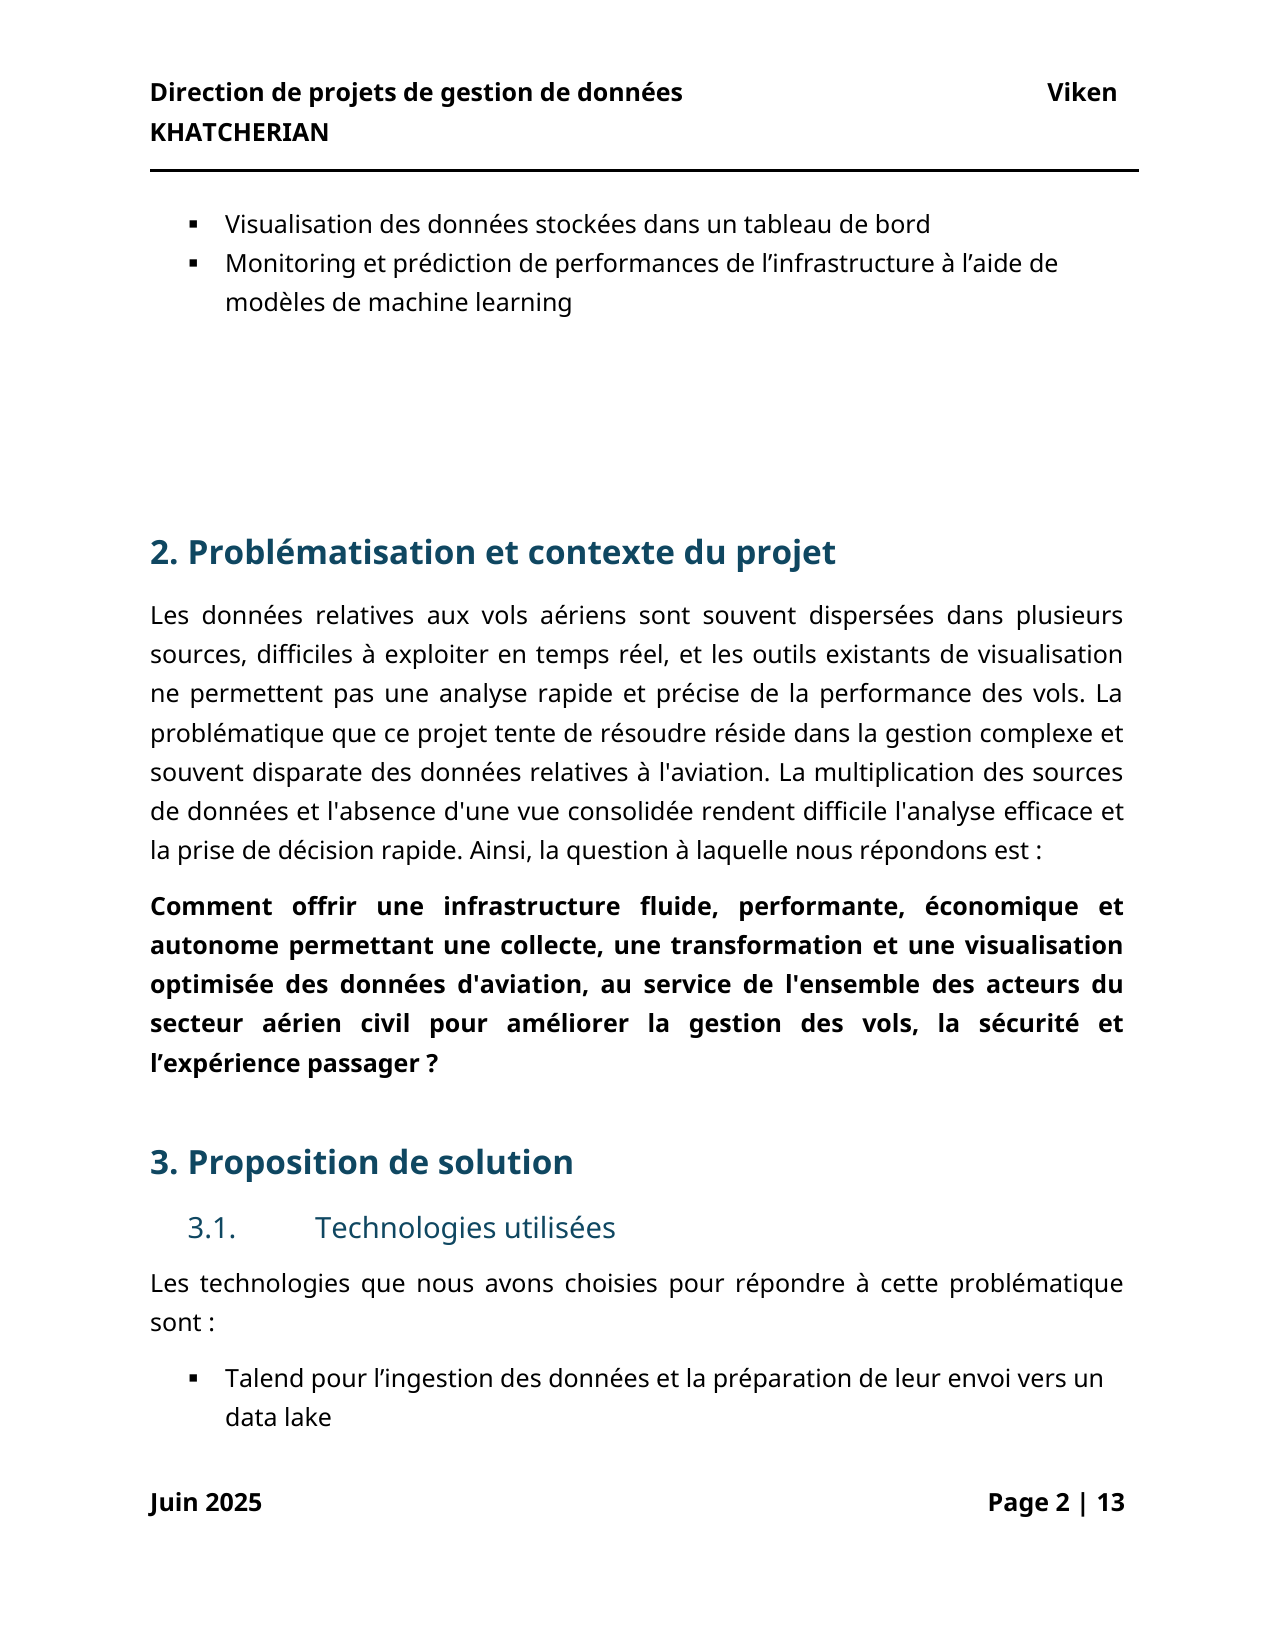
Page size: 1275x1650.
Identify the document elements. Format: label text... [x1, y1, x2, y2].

subtitle Problématisation et contexte du projet [150, 529, 1125, 574]
text Comment offrir une infrastructure fluide, performante, économique et autonome permettant une collecte, une transformation et une visualisation optimisée des données d'aviation, au service de l'ensemble des acteurs du secteur aérien civil pour améliorer la gestion des vols, la sécurité et l’expérience passager ? [150, 888, 1125, 1079]
list Monitoring et prédiction de performances de l’infrastructure à l’aide de modèles de machine learning [187, 246, 1125, 319]
list Talend pour l’ingestion des données et la préparation de leur envoi vers un data lake [187, 1361, 1125, 1434]
list Visualisation des données stockées dans un tableau de bord [187, 206, 1125, 240]
text Les données relatives aux vols aériens sont souvent dispersées dans plusieurs sources, difficiles à exploiter en temps réel, et les outils existants de visualisation ne permettent pas une analyse rapide et précise de la performance des vols. La problématique que ce projet tente de résoudre réside dans la gestion complexe et souvent disparate des données relatives à l'aviation. La multiplication des sources de données et l'absence d'une vue consolidée rendent difficile l'analyse efficace et la prise de décision rapide. Ainsi, la question à laquelle nous répondons est : [150, 598, 1125, 867]
list Technologies utilisées [187, 1207, 1125, 1247]
subtitle Proposition de solution [150, 1138, 1125, 1184]
text Les technologies que nous avons choisies pour répondre à cette problématique sont : [150, 1266, 1125, 1339]
